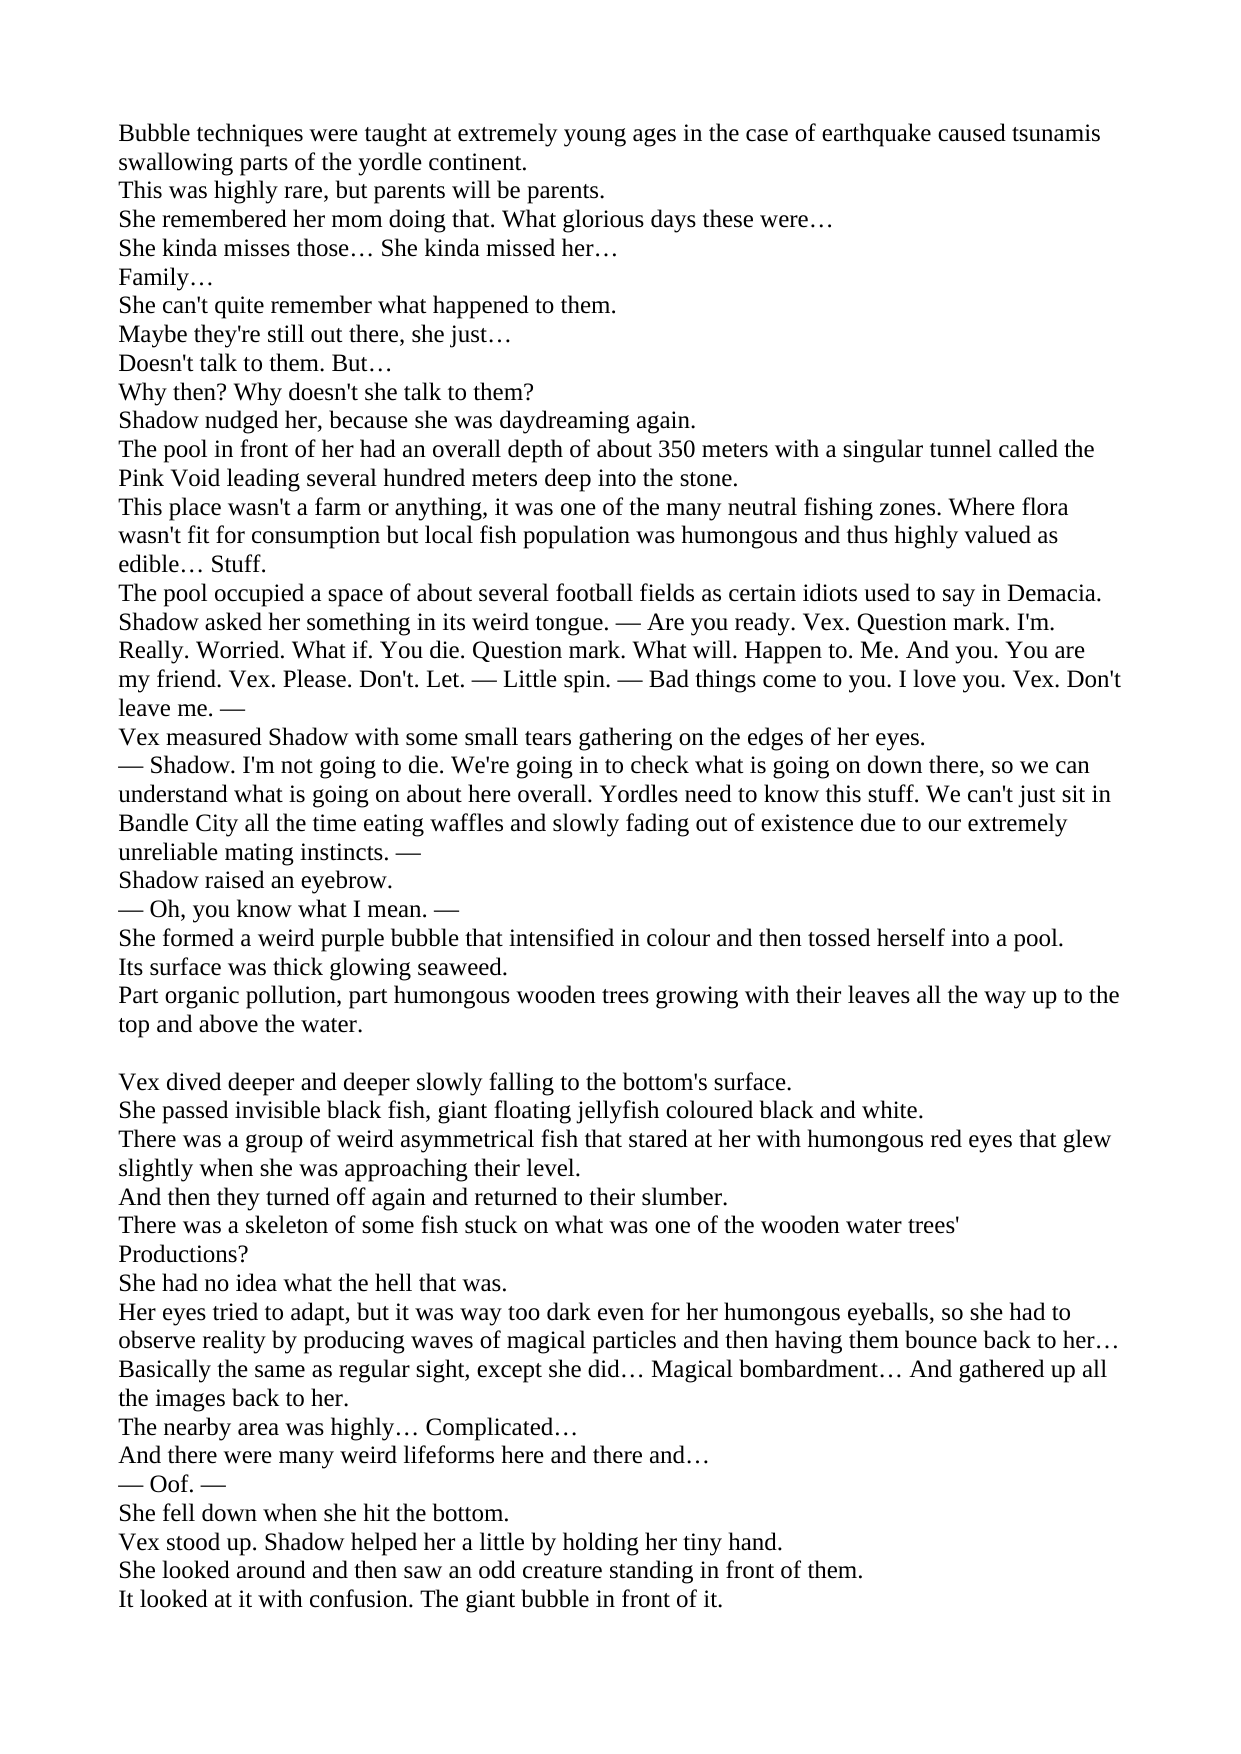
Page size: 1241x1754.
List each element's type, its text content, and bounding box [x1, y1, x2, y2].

text There was a group of weird asymmetrical fish that stared at her with humongous red eyes that glew slightly when she was approaching their level. And then they turned off again and returned to their slumber. There was a skeleton of some fish stuck on what was one of the wooden water trees' Productions? She had no idea what the hell that was. Her eyes tried to adapt, but it was way too dark even for her humongous eyeballs, so she had to observe reality by producing waves of magical particles and then having them bounce back to her… Basically the same as regular sight, except she did… Magical bombardment… And gathered up all the images back to her. The nearby area was highly… Complicated… And there were many weird lifeforms here and there and… — Oof. — She fell down when she hit the bottom. Vex stood up. Shadow helped her a little by holding her tiny hand. She looked around and then saw an odd creature standing in front of them. It looked at it with confusion. The giant bubble in front of it. [118, 1124, 1122, 1613]
text She passed invisible black fish, giant floating jellyfish coloured black and white. [118, 1096, 1122, 1124]
text Vex dived deeper and deeper slowly falling to the bottom's surface. [118, 1038, 1122, 1096]
text Bubble techniques were taught at extremely young ages in the case of earthquake caused tsunamis swallowing parts of the yordle continent. This was highly rare, but parents will be parents. She remembered her mom doing that. What glorious days these were… She kinda misses those… She kinda missed her… Family… She can't quite remember what happened to them. Maybe they're still out there, she just… Doesn't talk to them. But… Why then? Why doesn't she talk to them? Shadow nudged her, because she was daydreaming again. The pool in front of her had an overall depth of about 350 meters with a singular tunnel called the Pink Void leading several hundred meters deep into the stone. This place wasn't a farm or anything, it was one of the many neutral fishing zones. Where flora wasn't fit for consumption but local fish population was humongous and thus highly valued as edible… Stuff. The pool occupied a space of about several football fields as certain idiots used to say in Demacia. Shadow asked her something in its weird tongue. — Are you ready. Vex. Question mark. I'm. Really. Worried. What if. You die. Question mark. What will. Happen to. Me. And you. You are my friend. Vex. Please. Don't. Let. — Little spin. — Bad things come to you. I love you. Vex. Don't leave me. — Vex measured Shadow with some small tears gathering on the edges of her eyes. — Shadow. I'm not going to die. We're going in to check what is going on down there, so we can understand what is going on about here overall. Yordles need to know this stuff. We can't just sit in Bandle City all the time eating waffles and slowly fading out of existence due to our extremely unreliable mating instincts. — Shadow raised an eyebrow. — Oh, you know what I mean. — She formed a weird purple bubble that intensified in colour and then tossed herself into a pool. Its surface was thick glowing seaweed. Part organic pollution, part humongous wooden trees growing with their leaves all the way up to the top and above the water. [118, 118, 1122, 1038]
